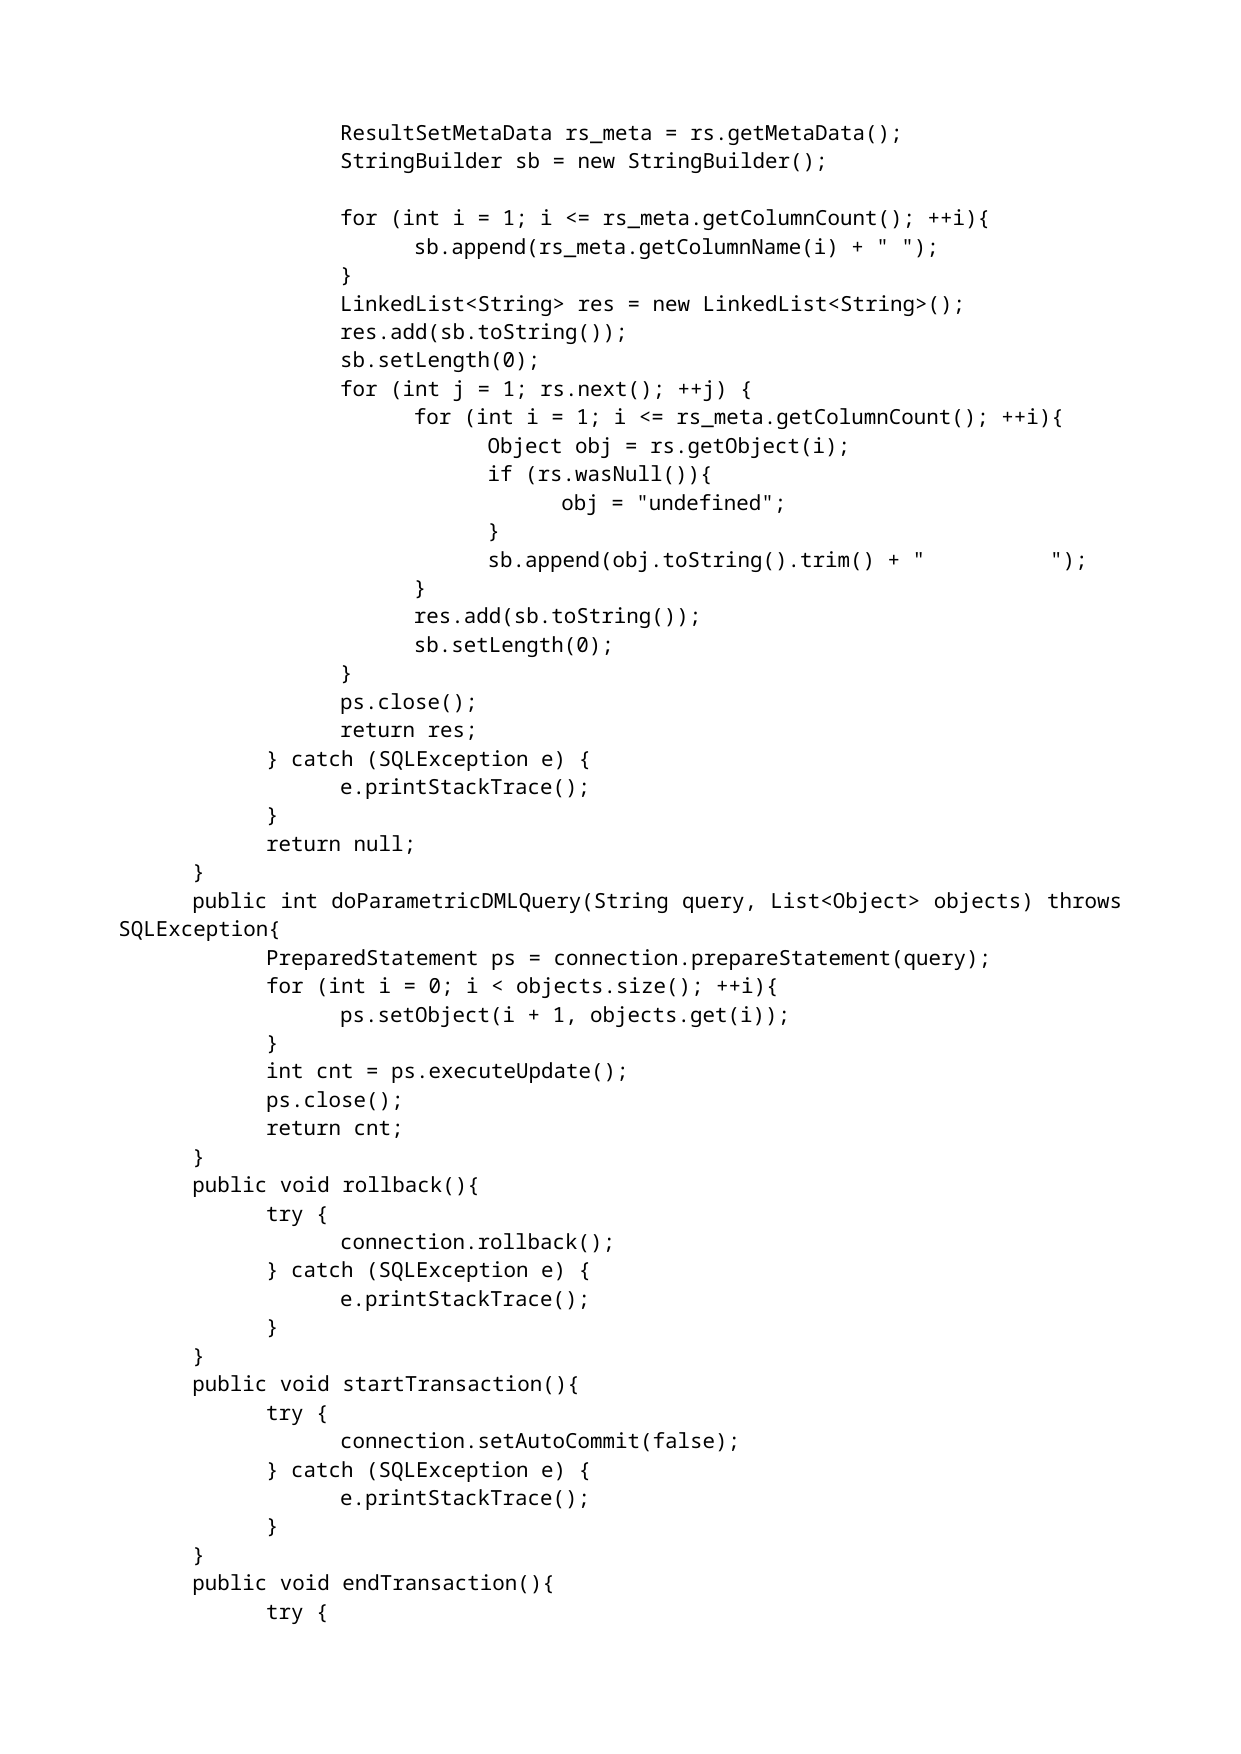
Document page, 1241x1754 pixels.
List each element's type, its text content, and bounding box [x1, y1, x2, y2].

text PreparedStatement ps = connection.prepareStatement(query); [118, 943, 1122, 971]
text res.add(sb.toString()); [118, 317, 1122, 346]
text } [118, 801, 1122, 829]
text try { [118, 1398, 1122, 1426]
text } [118, 1540, 1122, 1568]
text int cnt = ps.executeUpdate(); [118, 1057, 1122, 1085]
text public void endTransaction(){ [118, 1568, 1122, 1597]
text } [118, 1312, 1122, 1341]
text e.printStackTrace(); [118, 1284, 1122, 1312]
text if (rs.wasNull()){ [118, 459, 1122, 488]
text public void rollback(){ [118, 1170, 1122, 1199]
text public void startTransaction(){ [118, 1369, 1122, 1398]
text try { [118, 1199, 1122, 1227]
text e.printStackTrace(); [118, 772, 1122, 801]
text } [118, 857, 1122, 886]
text } catch (SQLException e) { [118, 744, 1122, 772]
text connection.setAutoCommit(false); [118, 1426, 1122, 1455]
text res.add(sb.toString()); [118, 602, 1122, 630]
text try { [118, 1597, 1122, 1625]
text connection.rollback(); [118, 1227, 1122, 1256]
text LinkedList<String> res = new LinkedList<String>(); [118, 289, 1122, 317]
text } [118, 573, 1122, 602]
text for (int i = 0; i < objects.size(); ++i){ [118, 971, 1122, 1000]
text return cnt; [118, 1113, 1122, 1142]
text } catch (SQLException e) { [118, 1455, 1122, 1483]
text sb.append(rs_meta.getColumnName(i) + " "); [118, 232, 1122, 260]
text for (int i = 1; i <= rs_meta.getColumnCount(); ++i){ [118, 402, 1122, 431]
text } [118, 516, 1122, 545]
text } [118, 260, 1122, 289]
text } [118, 1028, 1122, 1057]
text Object obj = rs.getObject(i); [118, 431, 1122, 459]
text for (int i = 1; i <= rs_meta.getColumnCount(); ++i){ [118, 203, 1122, 232]
text sb.append(obj.toString().trim() + " "); [118, 545, 1122, 573]
text public int doParametricDMLQuery(String query, List<Object> objects) throws SQLException{ [118, 886, 1122, 943]
text } catch (SQLException e) { [118, 1256, 1122, 1284]
text ps.close(); [118, 1085, 1122, 1113]
text sb.setLength(0); [118, 346, 1122, 374]
text StringBuilder sb = new StringBuilder(); [118, 147, 1122, 175]
text return null; [118, 829, 1122, 857]
text e.printStackTrace(); [118, 1483, 1122, 1512]
text for (int j = 1; rs.next(); ++j) { [118, 374, 1122, 402]
text sb.setLength(0); [118, 630, 1122, 658]
text } [118, 1512, 1122, 1540]
text ps.setObject(i + 1, objects.get(i)); [118, 1000, 1122, 1028]
text obj = "undefined"; [118, 488, 1122, 516]
text return res; [118, 715, 1122, 744]
text } [118, 658, 1122, 687]
text } [118, 1341, 1122, 1369]
text } [118, 1142, 1122, 1170]
text ps.close(); [118, 687, 1122, 715]
text ResultSetMetaData rs_meta = rs.getMetaData(); [118, 118, 1122, 147]
